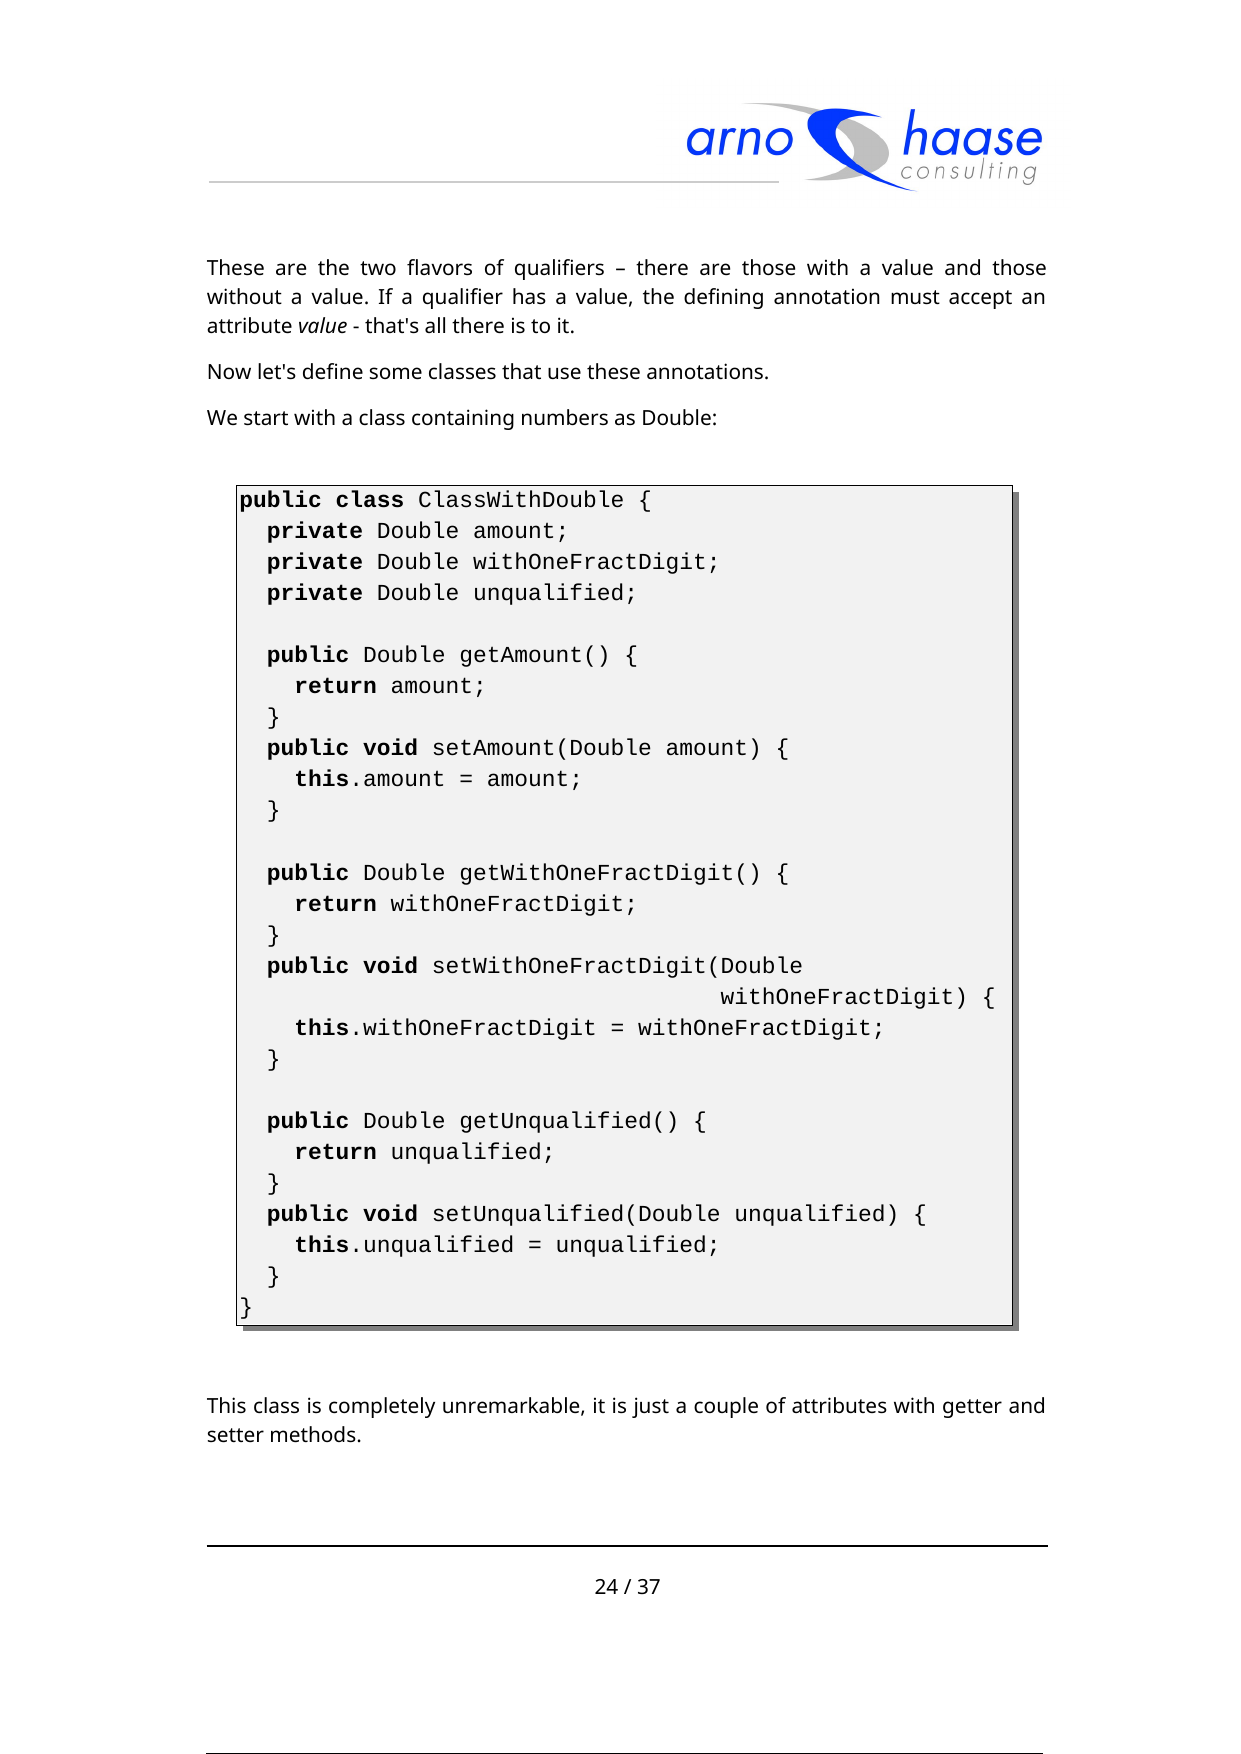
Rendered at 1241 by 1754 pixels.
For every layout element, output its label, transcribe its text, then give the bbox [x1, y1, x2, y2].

text } [237, 796, 1012, 825]
text return withOneFractDigit; [237, 889, 1012, 918]
text private Double unqualified; [237, 578, 1012, 607]
text } [237, 920, 1012, 949]
text Now let's define some classes that use these annotations. [207, 356, 1048, 385]
text } [237, 1168, 1012, 1197]
text This class is completely unremarkable, it is just a couple of attributes with getter and setter methods. [207, 1390, 1048, 1448]
text public void setAmount(Double amount) { [237, 734, 1012, 763]
text public class ClassWithDouble { [237, 486, 1012, 514]
picture [656, 78, 1072, 208]
text public Double getUnqualified() { [237, 1106, 1012, 1135]
text } [237, 703, 1012, 732]
text this.unqualified = unqualified; [237, 1230, 1012, 1259]
text return amount; [237, 672, 1012, 701]
text this.withOneFractDigit = withOneFractDigit; [237, 1013, 1012, 1042]
text return unqualified; [237, 1137, 1012, 1166]
text } [237, 1044, 1012, 1073]
text We start with a class containing numbers as Double: [207, 402, 1048, 431]
text public Double getWithOneFractDigit() { [237, 858, 1012, 887]
text withOneFractDigit) { [237, 982, 1012, 1011]
text } [237, 1261, 1012, 1290]
text private Double withOneFractDigit; [237, 547, 1012, 576]
text this.amount = amount; [237, 765, 1012, 794]
text public Double getAmount() { [237, 641, 1012, 669]
text These are the two flavors of qualifiers – there are those with a value and those without a value. If a qualifier has a value, the defining annotation must accept an attribute value - that's all there is to it. [207, 252, 1048, 339]
text public void setUnqualified(Double unqualified) { [237, 1199, 1012, 1228]
text } [237, 1292, 1012, 1324]
text private Double amount; [237, 516, 1012, 545]
text public void setWithOneFractDigit(Double [237, 951, 1012, 980]
